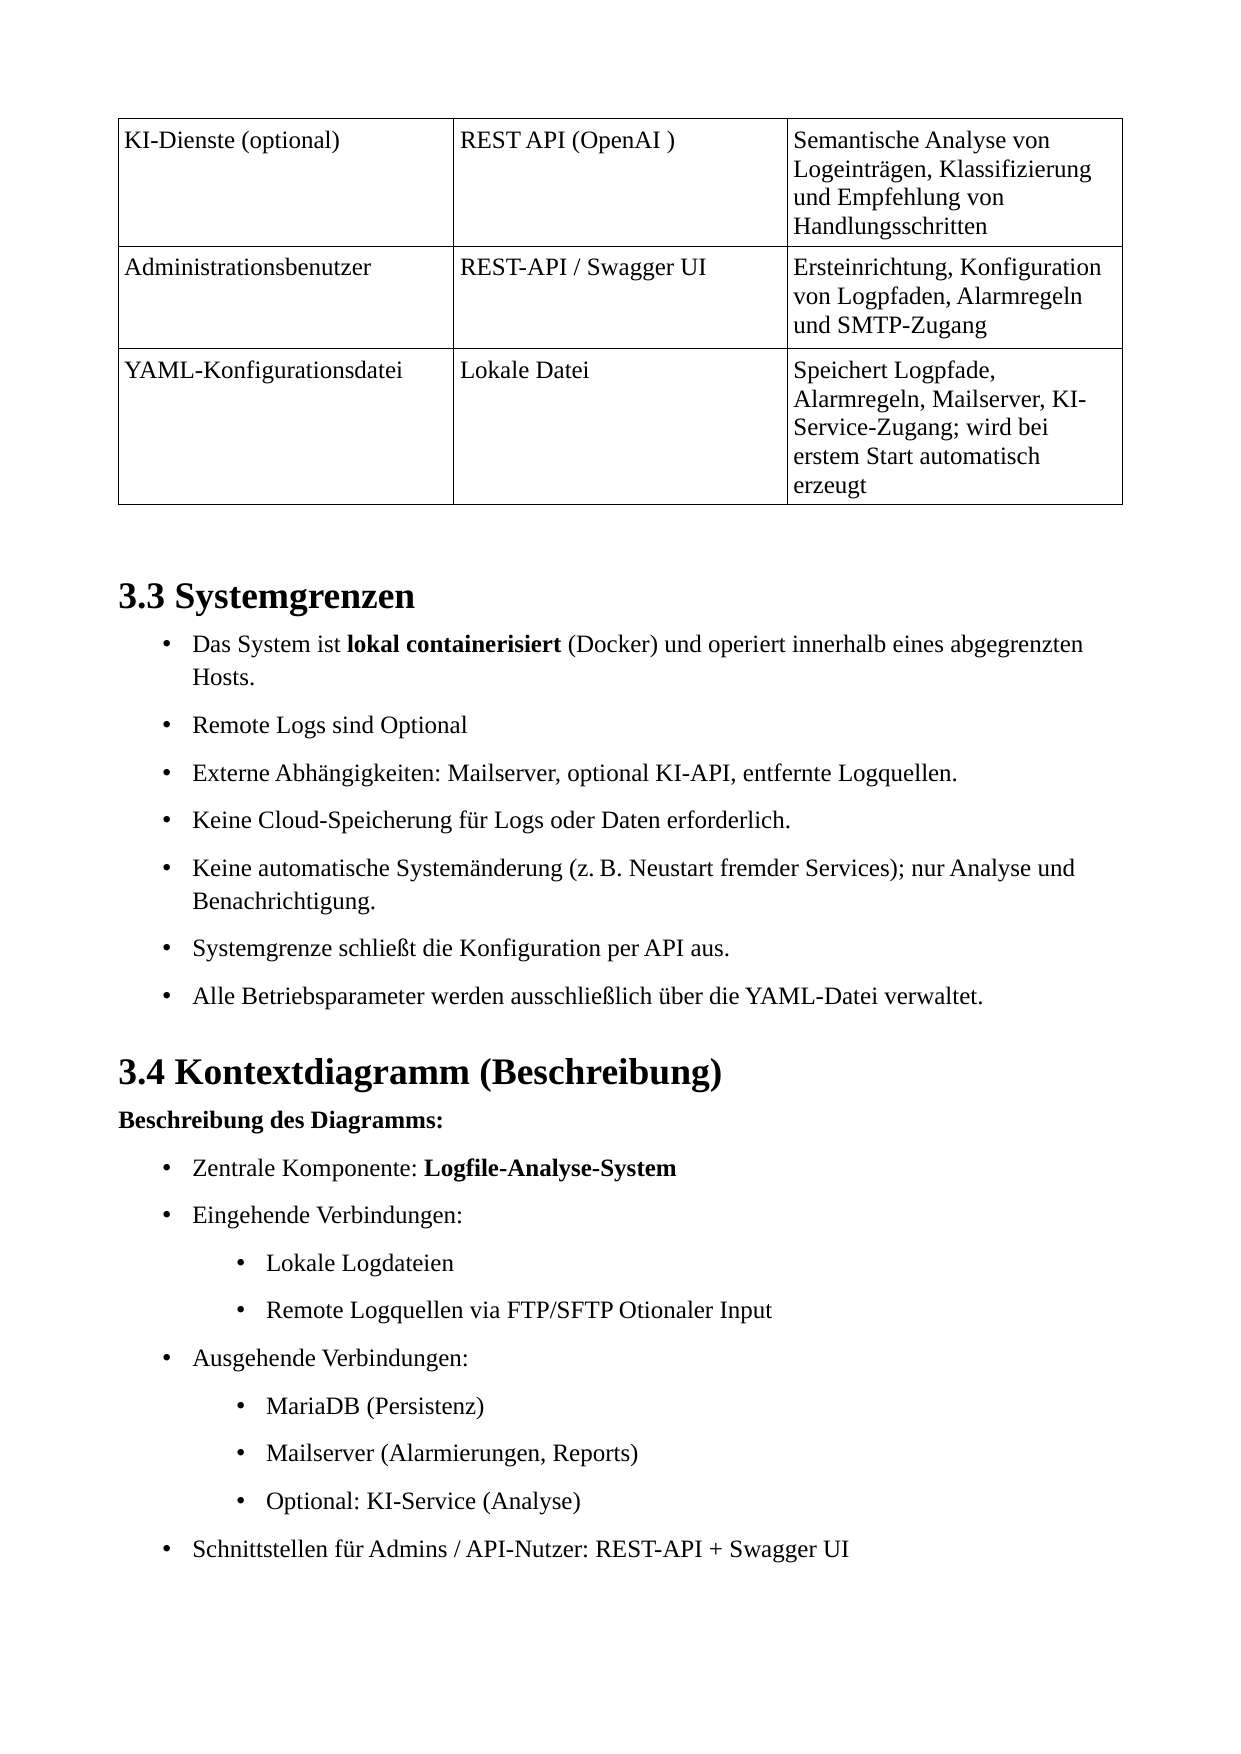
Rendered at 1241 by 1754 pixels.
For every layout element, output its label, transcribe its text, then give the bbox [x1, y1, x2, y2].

table_cell Semantische Analyse von Logeinträgen, Klassifizierung und Empfehlung von Handlungsschritten [788, 119, 1122, 246]
subtitle 3.4 Kontextdiagramm (Beschreibung) [118, 1049, 1122, 1093]
table_cell REST API (OpenAI ) [454, 119, 787, 246]
table_cell KI-Dienste (optional) [119, 119, 453, 246]
text Beschreibung des Diagramms: [118, 1105, 1122, 1134]
list Mailserver (Alarmierungen, Reports) [236, 1438, 1122, 1467]
list Eingehende Verbindungen: [162, 1200, 1122, 1229]
table_cell REST-API / Swagger UI [454, 247, 787, 348]
table_cell Speichert Logpfade, Alarmregeln, Mailserver, KI-Service-Zugang; wird bei erstem Start automatisch erzeugt [788, 349, 1122, 504]
list Systemgrenze schließt die Konfiguration per API aus. [162, 933, 1122, 962]
list Remote Logquellen via FTP/SFTP Otionaler Input [236, 1296, 1122, 1324]
list Externe Abhängigkeiten: Mailserver, optional KI-API, entfernte Logquellen. [162, 758, 1122, 786]
list Schnittstellen für Admins / API-Nutzer: REST-API + Swagger UI [162, 1534, 1122, 1562]
table_cell Ersteinrichtung, Konfiguration von Logpfaden, Alarmregeln und SMTP-Zugang [788, 247, 1122, 348]
list Keine automatische Systemänderung (z. B. Neustart fremder Services); nur Analyse und Benachrichtigung. [162, 853, 1122, 915]
list Alle Betriebsparameter werden ausschließlich über die YAML-Datei verwaltet. [162, 981, 1122, 1010]
list MariaDB (Persistenz) [236, 1391, 1122, 1419]
list Keine Cloud-Speicherung für Logs oder Daten erforderlich. [162, 805, 1122, 834]
list Remote Logs sind Optional [162, 710, 1122, 739]
table_cell Lokale Datei [454, 349, 787, 504]
list Ausgehende Verbindungen: [162, 1343, 1122, 1372]
subtitle 3.3 Systemgrenzen [118, 574, 1122, 617]
list Lokale Logdateien [236, 1248, 1122, 1277]
list Zentrale Komponente: Logfile-Analyse-System [162, 1153, 1122, 1182]
table_cell YAML-Konfigurationsdatei [119, 349, 453, 504]
list Optional: KI-Service (Analyse) [236, 1486, 1122, 1515]
table_cell Administrationsbenutzer [119, 247, 453, 348]
list Das System ist lokal containerisiert (Docker) und operiert innerhalb eines abgegrenzten Hosts. [162, 629, 1122, 691]
